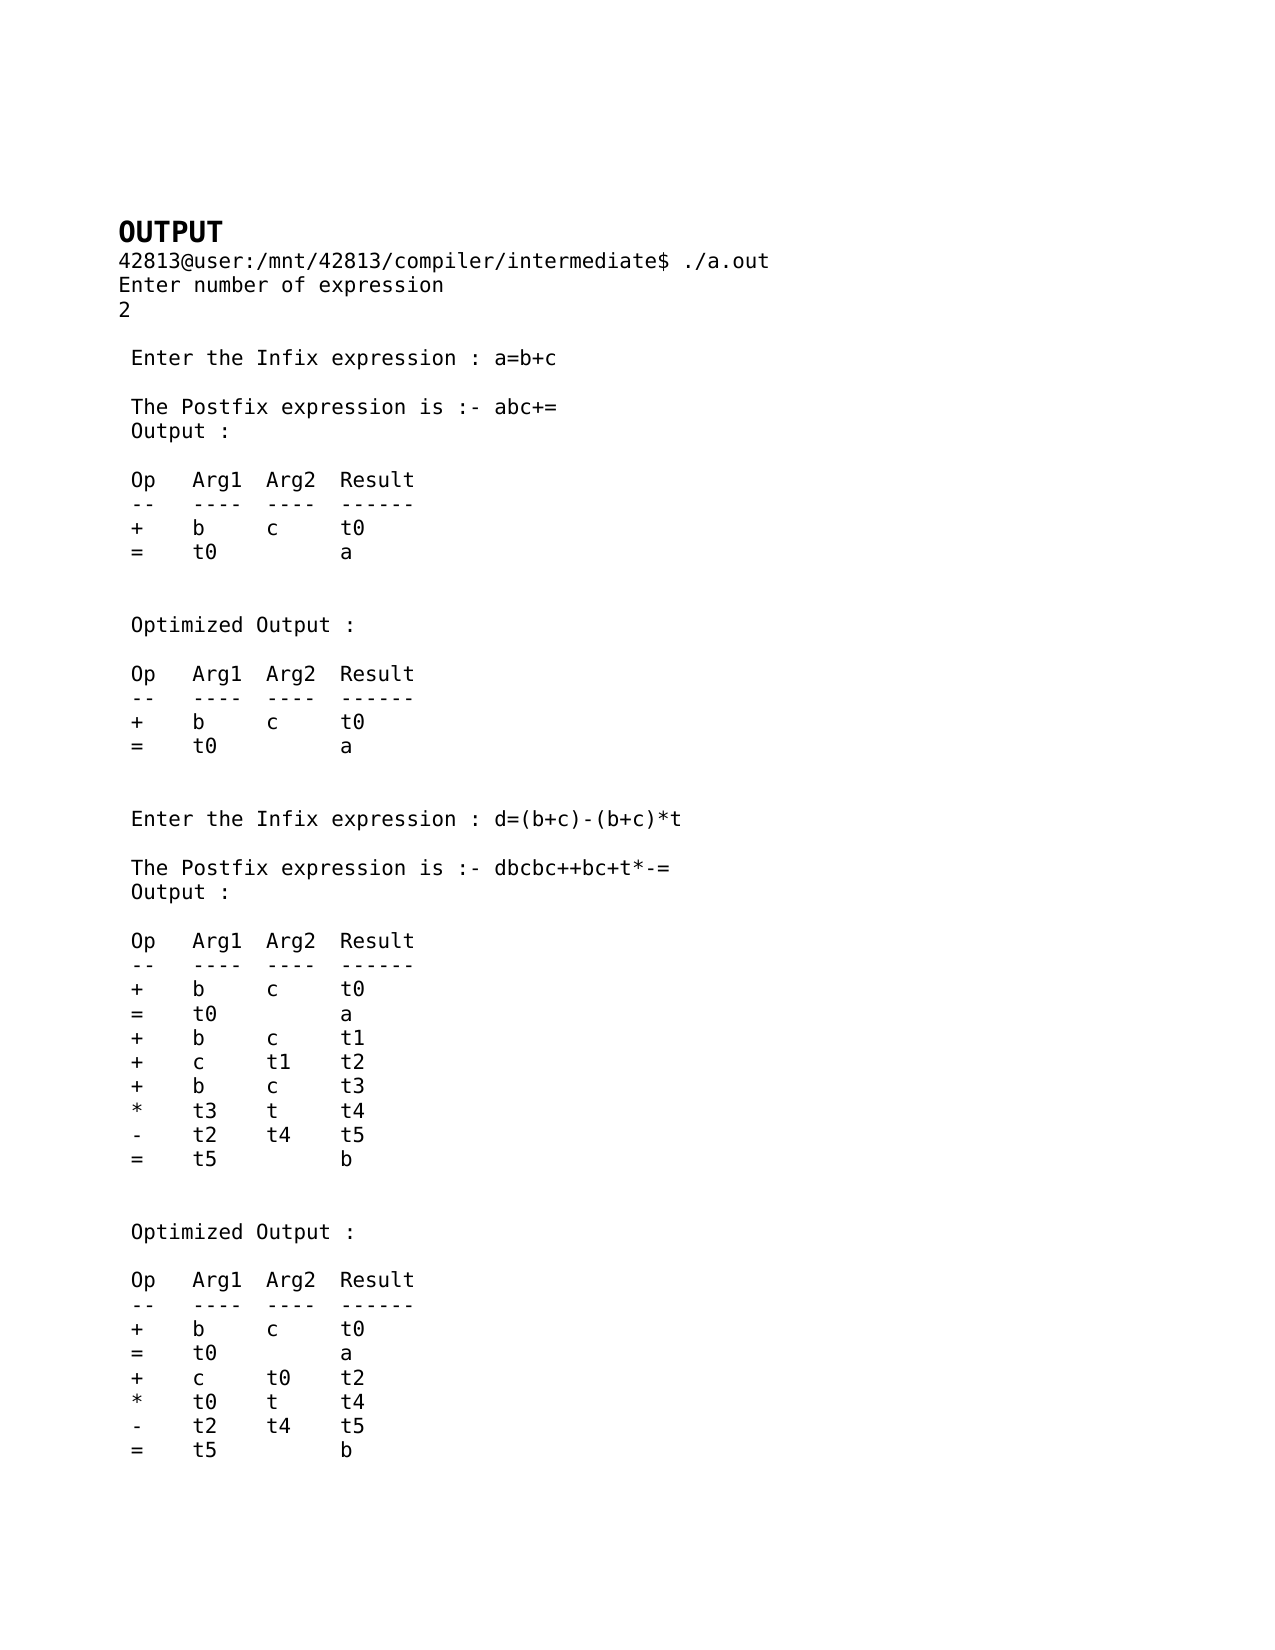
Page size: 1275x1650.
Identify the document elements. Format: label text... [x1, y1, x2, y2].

text + b c t0 [118, 977, 1157, 1002]
text The Postfix expression is :- abc+= [118, 395, 1157, 419]
text * t3 t t4 [118, 1099, 1157, 1123]
text Enter the Infix expression : a=b+c [118, 346, 1157, 371]
text = t0 a [118, 734, 1157, 759]
text + b c t1 [118, 1026, 1157, 1050]
text = t5 b [118, 1147, 1157, 1171]
text -- ---- ---- ------ [118, 1293, 1157, 1317]
text - t2 t4 t5 [118, 1414, 1157, 1438]
text 2 [118, 298, 1157, 322]
text + b c t3 [118, 1074, 1157, 1099]
text The Postfix expression is :- dbcbc++bc+t*-= [118, 856, 1157, 880]
text Enter number of expression [118, 273, 1157, 298]
text Op Arg1 Arg2 Result [118, 1268, 1157, 1293]
text Op Arg1 Arg2 Result [118, 929, 1157, 953]
text Output : [118, 880, 1157, 904]
text + b c t0 [118, 1317, 1157, 1341]
text = t0 a [118, 1341, 1157, 1366]
text + b c t0 [118, 516, 1157, 540]
text Op Arg1 Arg2 Result [118, 468, 1157, 492]
text Optimized Output : [118, 1220, 1157, 1244]
text + b c t0 [118, 710, 1157, 734]
text Op Arg1 Arg2 Result [118, 662, 1157, 686]
text Output : [118, 419, 1157, 443]
text + c t1 t2 [118, 1050, 1157, 1074]
text OUTPUT [118, 215, 1157, 249]
text -- ---- ---- ------ [118, 953, 1157, 977]
text -- ---- ---- ------ [118, 686, 1157, 710]
text * t0 t t4 [118, 1390, 1157, 1414]
text = t5 b [118, 1438, 1157, 1463]
text -- ---- ---- ------ [118, 492, 1157, 516]
text 42813@user:/mnt/42813/compiler/intermediate$ ./a.out [118, 249, 1157, 273]
text Optimized Output : [118, 613, 1157, 637]
text = t0 a [118, 1002, 1157, 1026]
text - t2 t4 t5 [118, 1123, 1157, 1147]
text = t0 a [118, 540, 1157, 565]
text + c t0 t2 [118, 1366, 1157, 1390]
text Enter the Infix expression : d=(b+c)-(b+c)*t [118, 807, 1157, 832]
